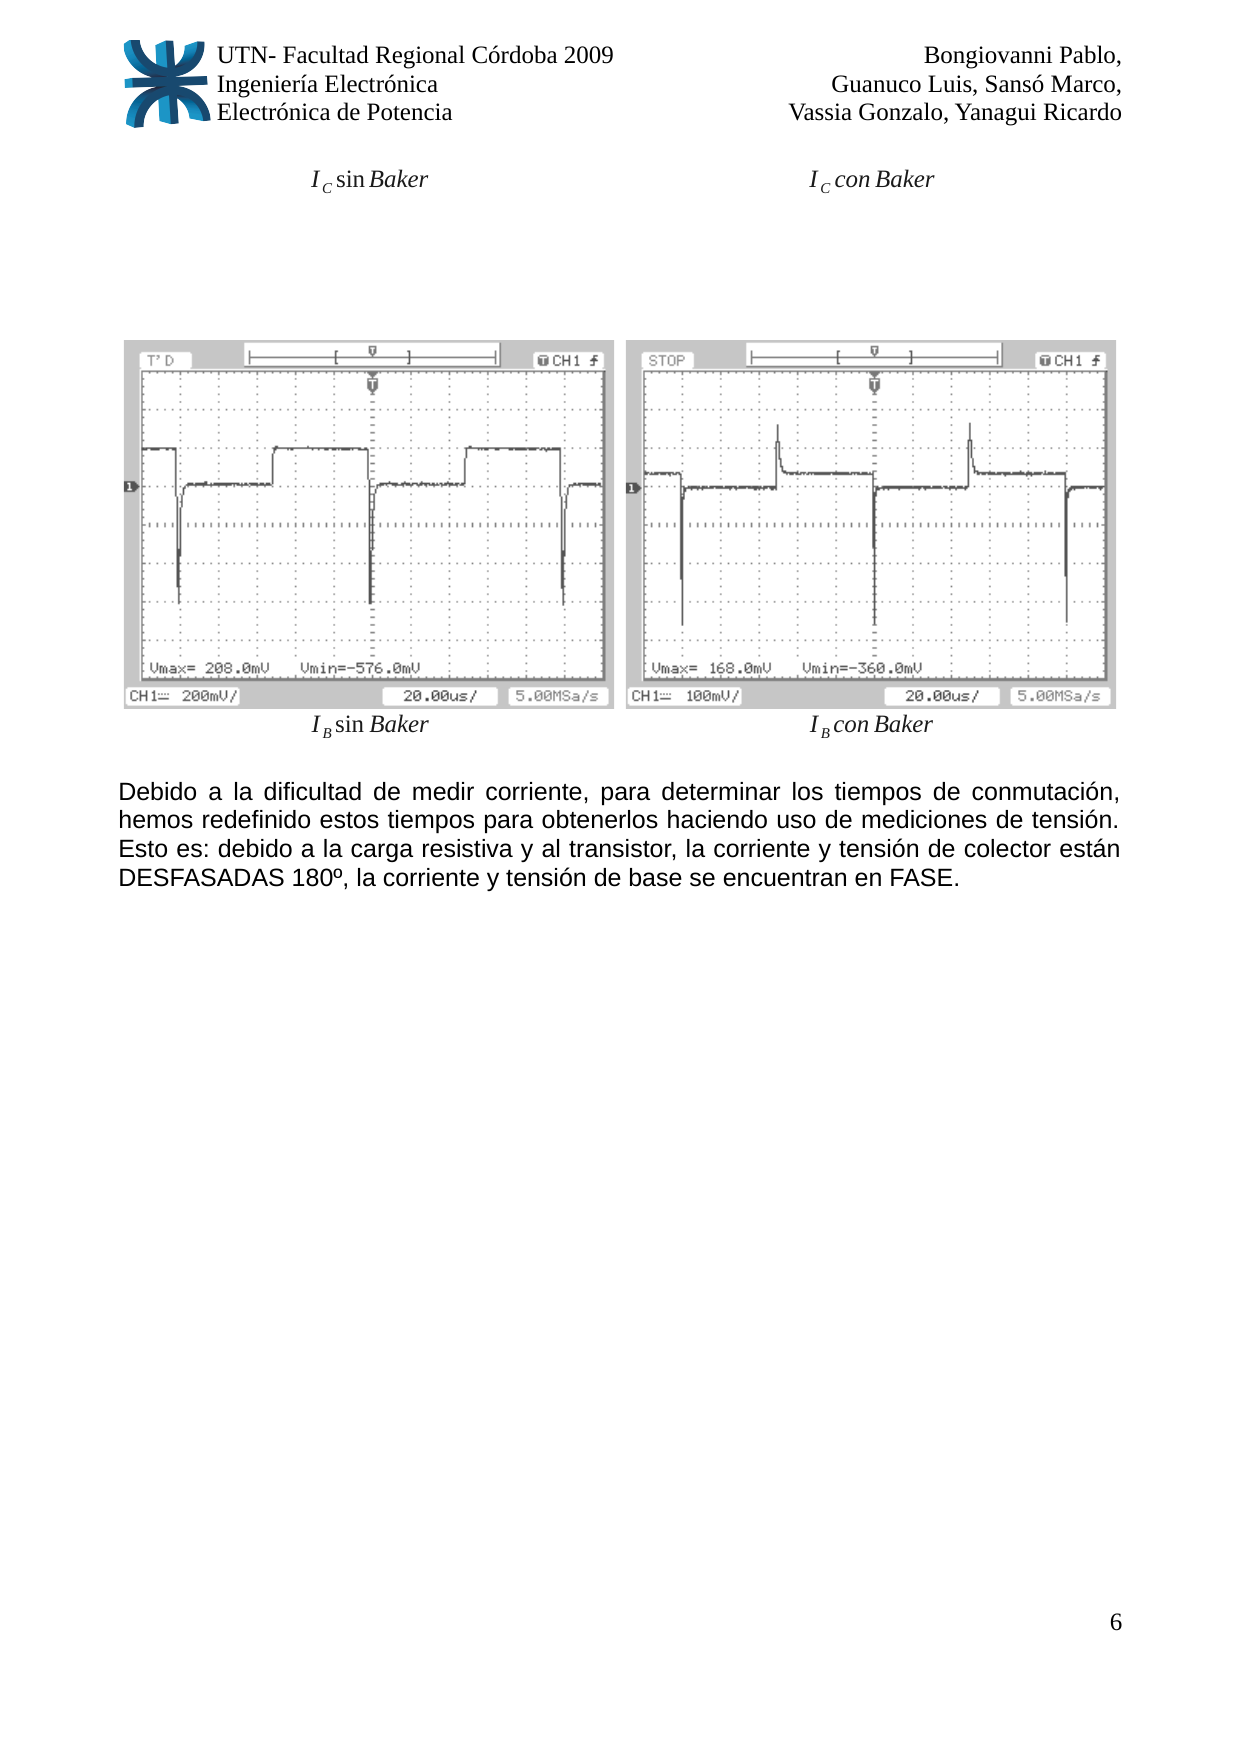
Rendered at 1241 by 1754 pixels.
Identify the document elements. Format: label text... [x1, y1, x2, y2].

table_cell [118, 335, 620, 748]
table_header [118, 158, 620, 335]
table_header [620, 158, 1122, 335]
text Debido a la dificultad de medir corriente, para determinar los tiempos de conmutación, hemos redefinido estos tiempos para obtenerlos haciendo uso de mediciones de tensión. Esto es: debido a la carga resistiva y al transistor, la corriente y tensión de colector están DESFASADAS 180º, la corriente y tensión de base se encuentran en FASE. [118, 777, 1122, 892]
table_cell [620, 335, 1122, 748]
picture [123, 40, 211, 128]
